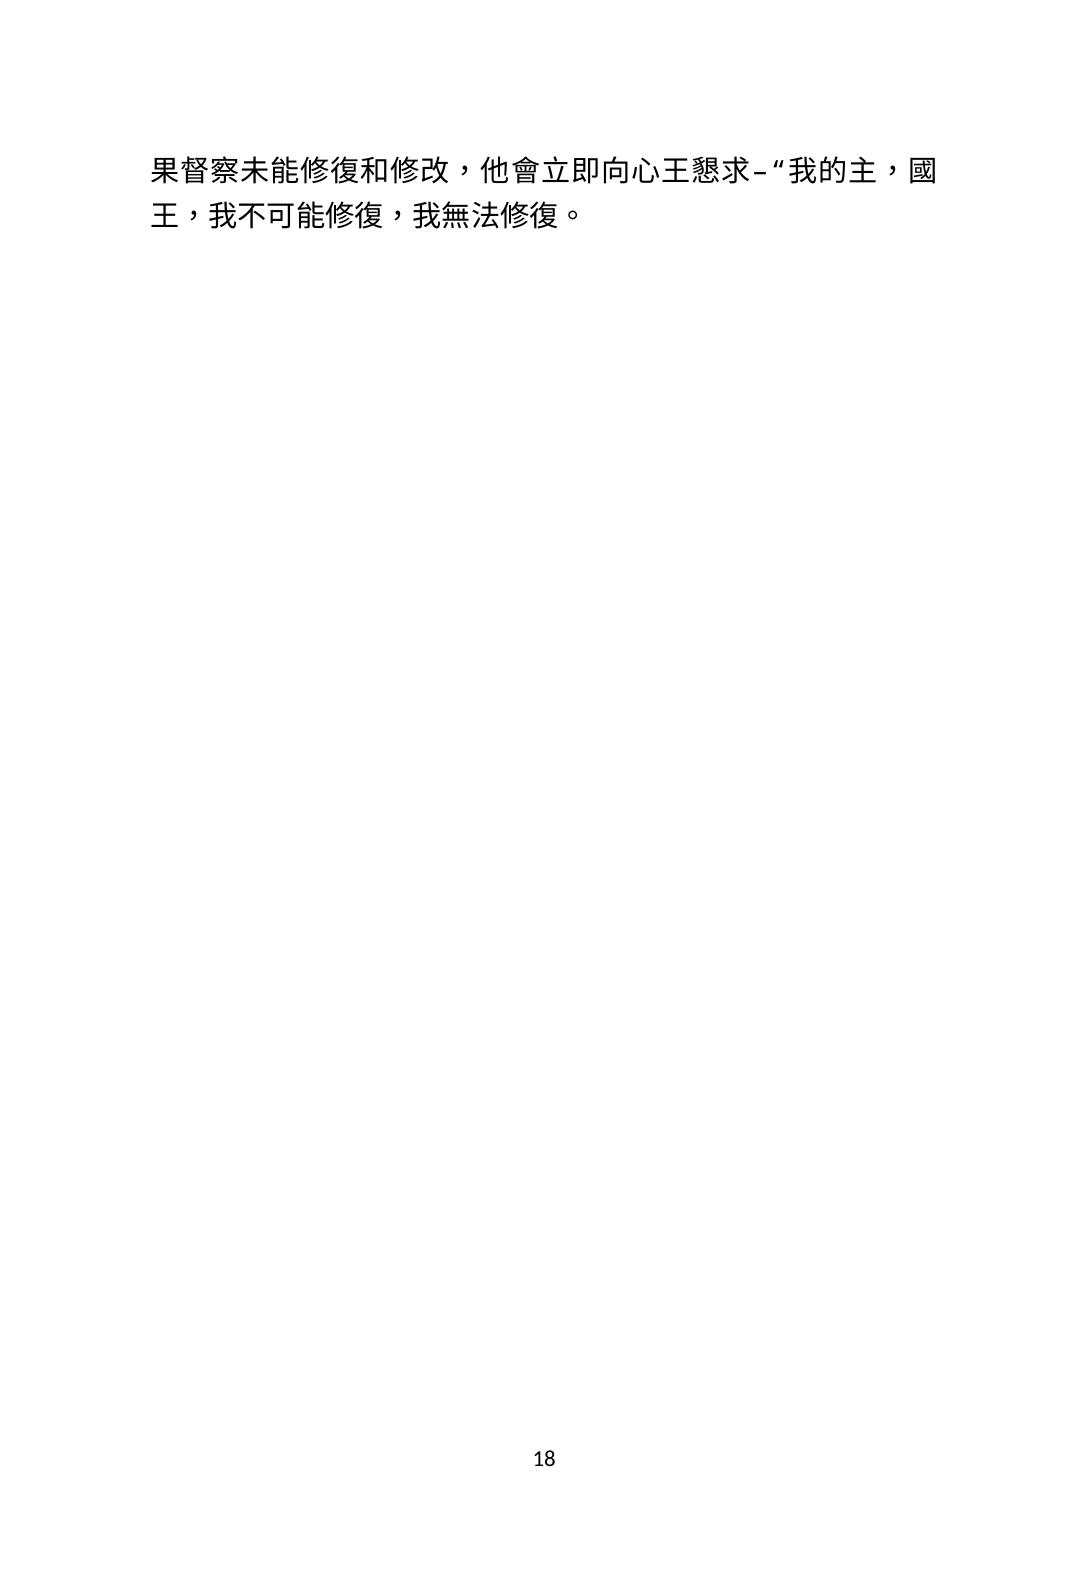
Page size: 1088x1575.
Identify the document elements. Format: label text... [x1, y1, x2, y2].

text 果督察未能修復和修改，他會立即向心王懇求–“我的主，國王，我不可能修復，我無法修復。 [150, 150, 938, 235]
